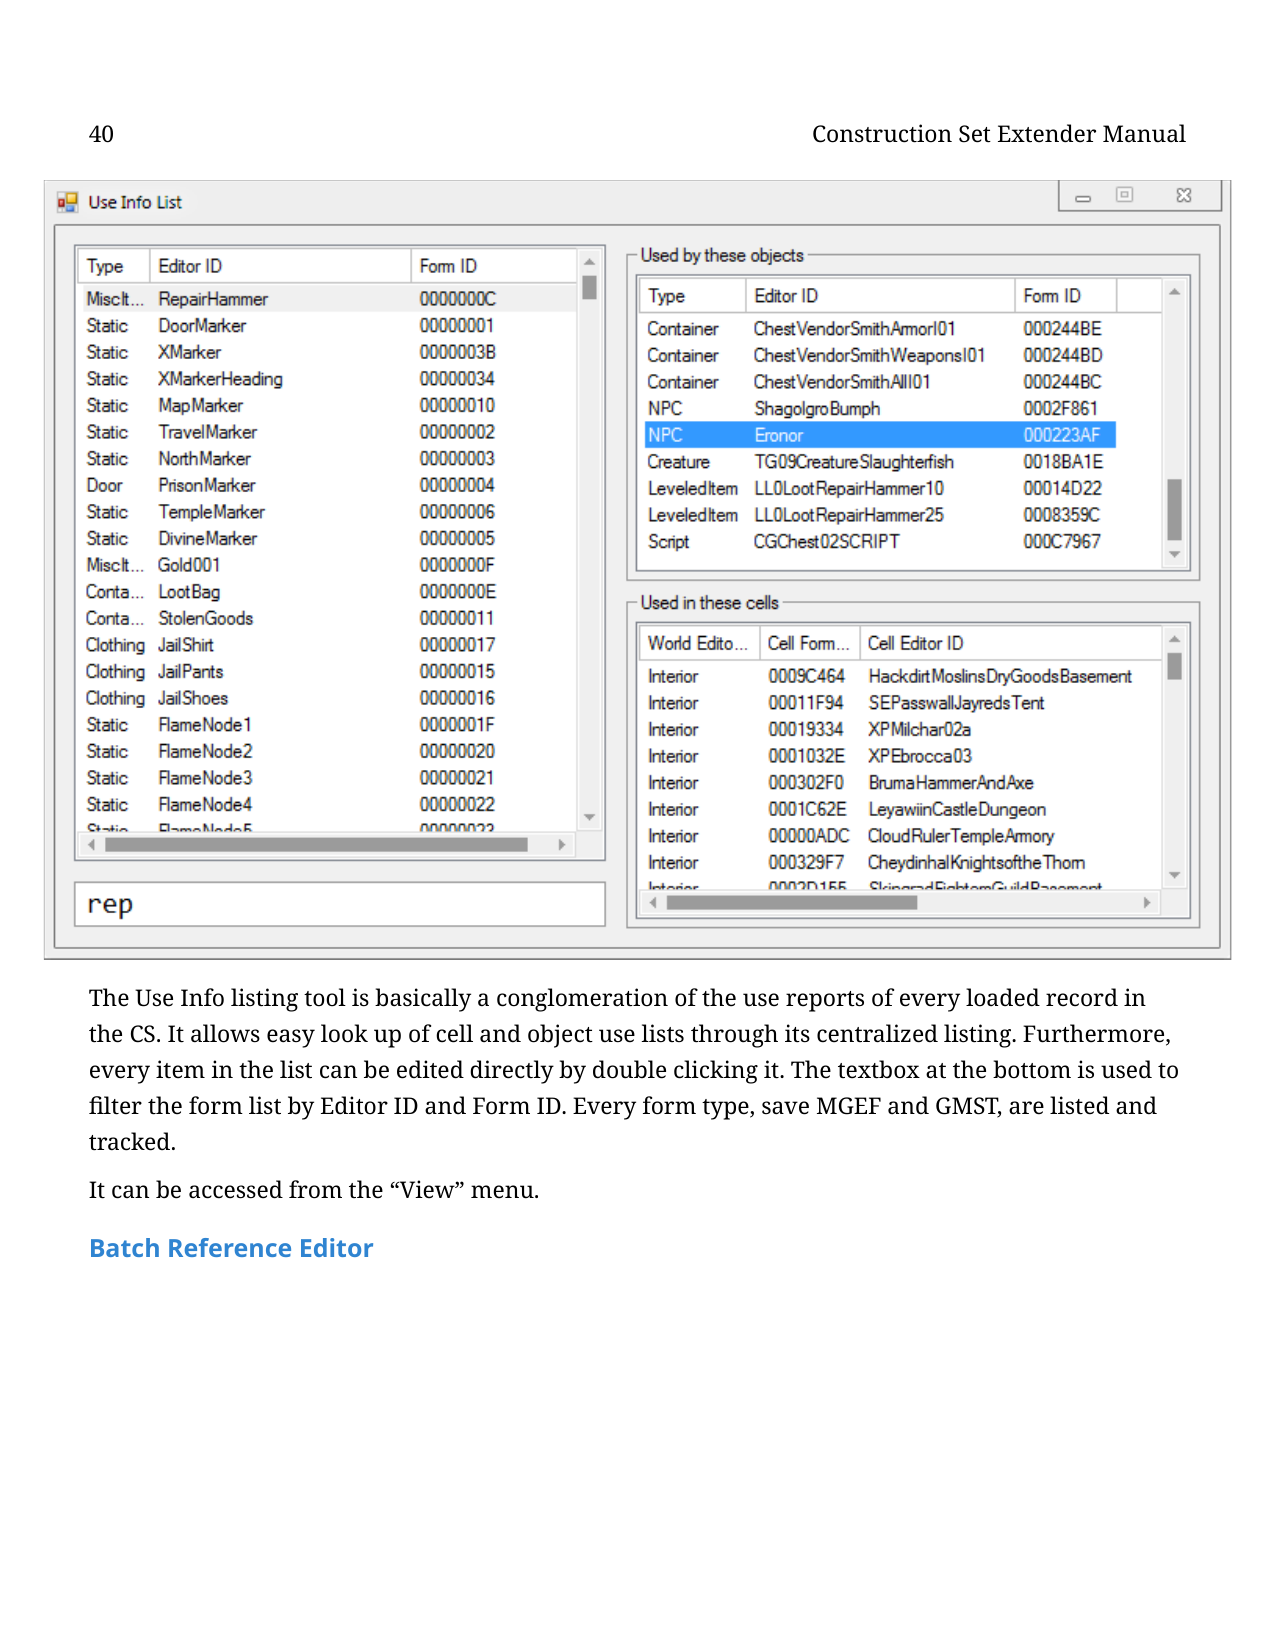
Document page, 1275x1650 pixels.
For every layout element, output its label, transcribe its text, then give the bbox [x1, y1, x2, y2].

text The Use Info listing tool is basically a conglomeration of the use reports of every loaded record in the CS. It allows easy look up of cell and object use lists through its centralized listing. Furthermore, every item in the list can be edited directly by double clicking it. The textbox at the bottom is used to filter the form list by Editor ID and Form ID. Every form type, save MGEF and GMST, are listed and tracked. [88, 960, 1186, 1157]
picture [43, 180, 1232, 960]
text It can be accessed from the “View” menu. [88, 1174, 1186, 1206]
subtitle Batch Reference Editor [88, 1231, 1186, 1265]
